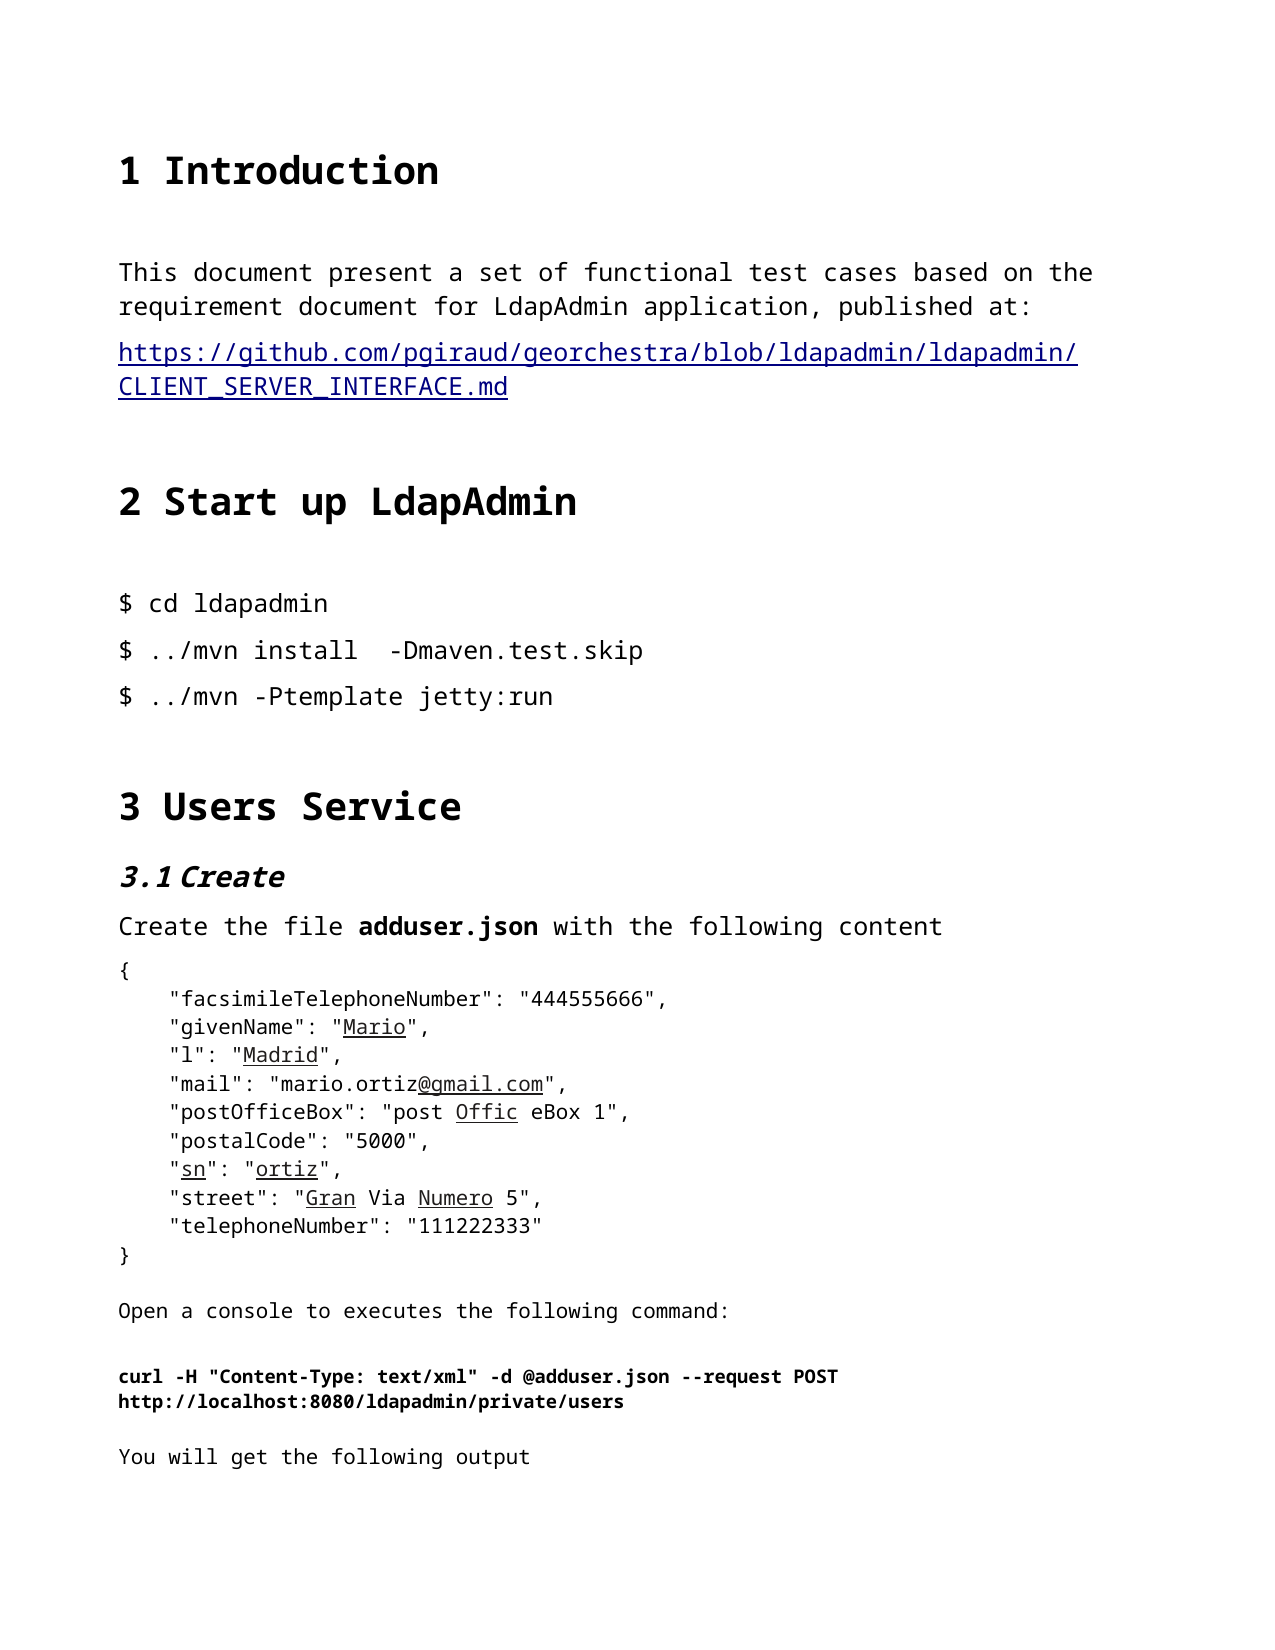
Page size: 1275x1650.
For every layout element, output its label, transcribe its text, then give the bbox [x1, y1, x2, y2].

subtitle Introduction [118, 143, 1157, 195]
text $ ../mvn install -Dmaven.test.skip [118, 632, 1157, 667]
text "mail": "mario.ortiz@gmail.com", [118, 1069, 1157, 1097]
text "sn": "ortiz", [118, 1154, 1157, 1183]
text curl -H "Content-Type: text/xml" -d @adduser.json --request POST http://localhost:8080/ldapadmin/private/users [118, 1363, 1157, 1414]
text Create the file adduser.json with the following content [118, 909, 1157, 943]
text "facsimileTelephoneNumber": "444555666", [118, 984, 1157, 1012]
subtitle Start up LdapAdmin [118, 475, 1157, 527]
text "street": "Gran Via Numero 5", [118, 1183, 1157, 1211]
text "givenName": "Mario", [118, 1012, 1157, 1041]
text } [118, 1240, 1157, 1268]
subtitle Users Service [118, 779, 1157, 832]
text This document present a set of functional test cases based on the requirement document for LdapAdmin application, published at: [118, 254, 1157, 322]
text You will get the following output [118, 1442, 1157, 1471]
text "postalCode": "5000", [118, 1126, 1157, 1154]
text "telephoneNumber": "111222333" [118, 1211, 1157, 1240]
text https://github.com/pgiraud/georchestra/blob/ldapadmin/ldapadmin/CLIENT_SERVER_INTERFACE.md [118, 335, 1157, 403]
text $ cd ldapadmin [118, 586, 1157, 620]
text { [118, 955, 1157, 984]
subtitle Create [118, 857, 1157, 896]
text "l": "Madrid", [118, 1041, 1157, 1069]
text $ ../mvn -Ptemplate jetty:run [118, 679, 1157, 713]
text "postOfficeBox": "post Offic eBox 1", [118, 1097, 1157, 1126]
text Open a console to executes the following command: [118, 1297, 1157, 1325]
